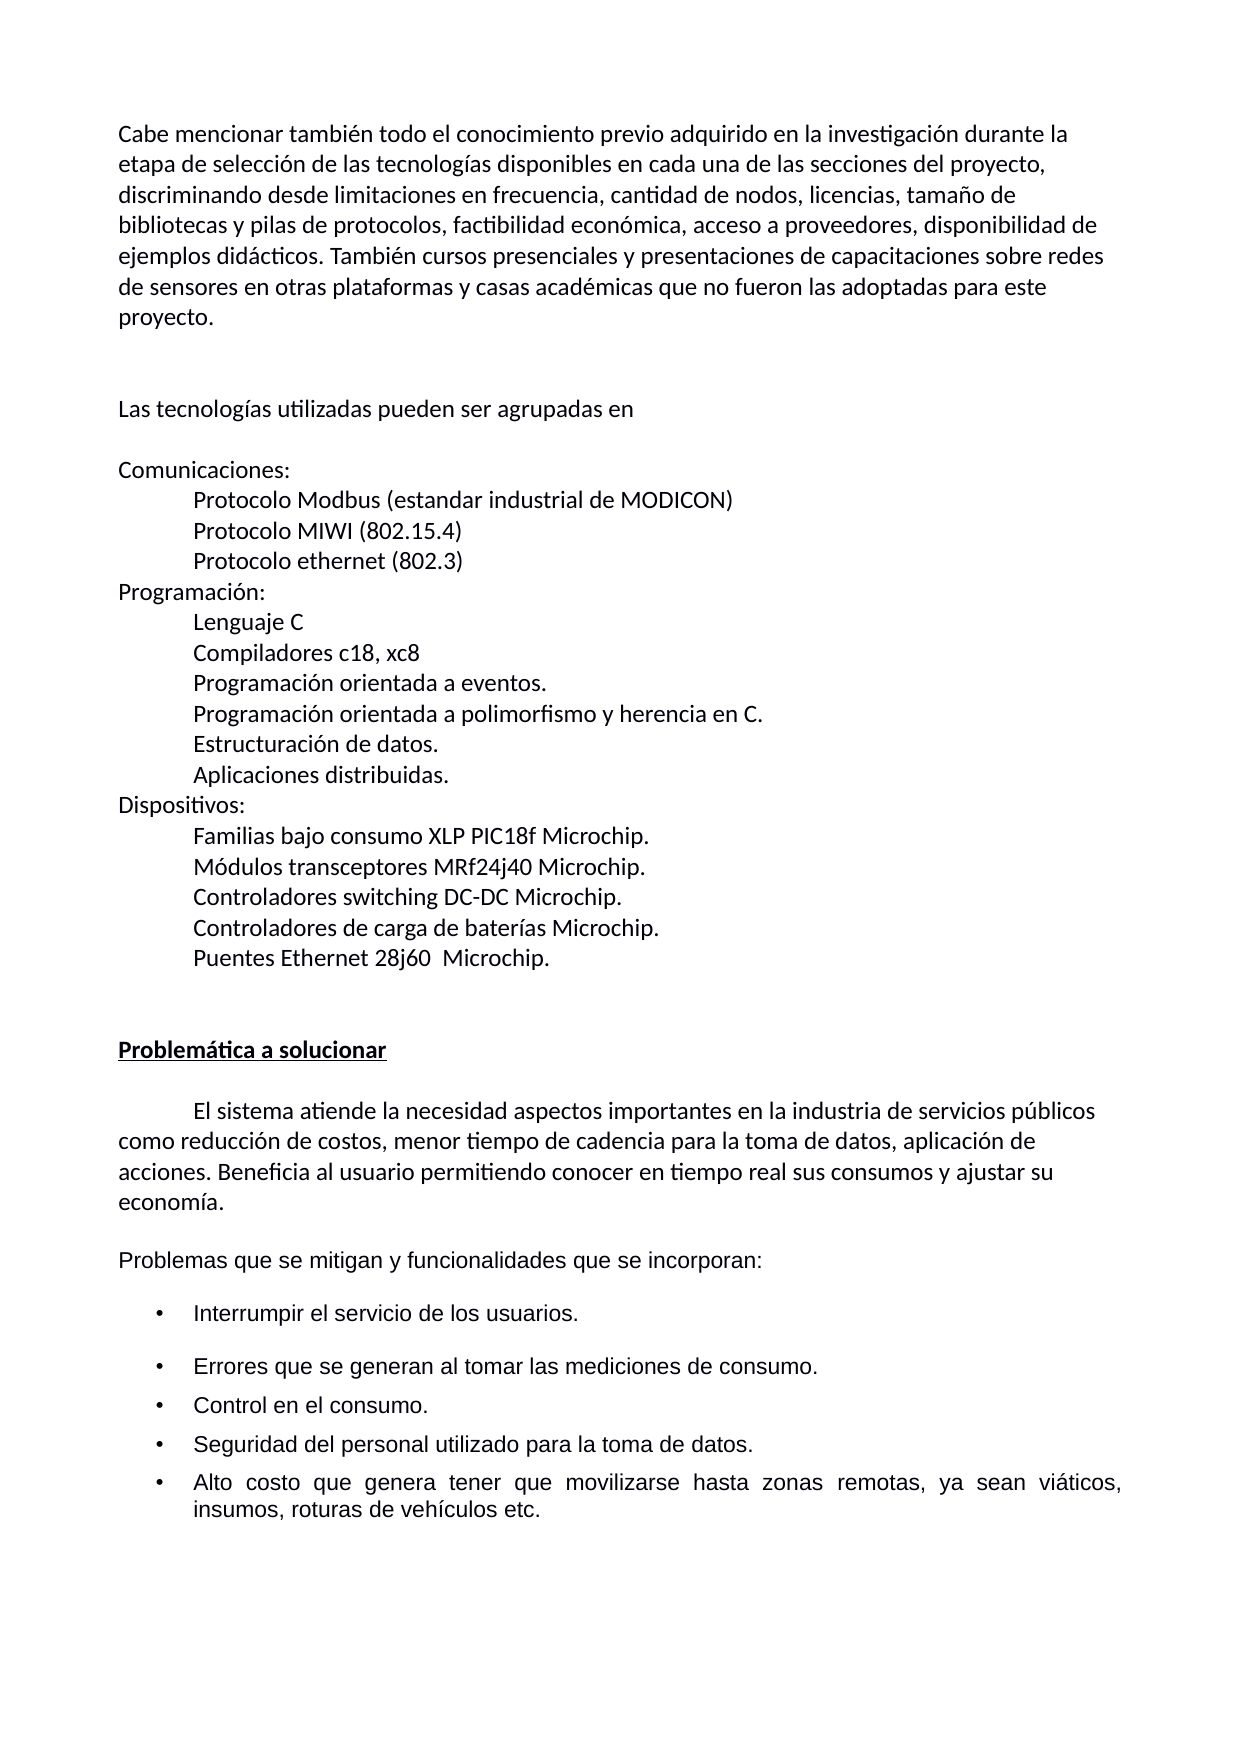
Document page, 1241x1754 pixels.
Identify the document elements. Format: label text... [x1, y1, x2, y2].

text Programación orientada a eventos. [118, 667, 1122, 698]
text El sistema atiende la necesidad aspectos importantes en la industria de servicios públicos como reducción de costos, menor tiempo de cadencia para la toma de datos, aplicación de acciones. Beneficia al usuario permitiendo conocer en tiempo real sus consumos y ajustar su economía. [118, 1095, 1122, 1217]
list Errores que se generan al tomar las mediciones de consumo. [156, 1353, 1122, 1379]
text Aplicaciones distribuidas. [118, 759, 1122, 789]
list Seguridad del personal utilizado para la toma de datos. [156, 1431, 1122, 1457]
text Puentes Ethernet 28j60 Microchip. [118, 942, 1122, 973]
list Alto costo que genera tener que movilizarse hasta zonas remotas, ya sean viáticos, insumos, roturas de vehículos etc. [156, 1469, 1122, 1522]
text Dispositivos: [118, 789, 1122, 820]
text Problemática a solucionar [118, 1034, 1122, 1064]
text Protocolo ethernet (802.3) [118, 545, 1122, 576]
text Problemas que se mitigan y funcionalidades que se incorporan: [118, 1247, 1122, 1274]
text Las tecnologías utilizadas pueden ser agrupadas en [118, 393, 1122, 423]
text Compiladores c18, xc8 [118, 637, 1122, 667]
text Cabe mencionar también todo el conocimiento previo adquirido en la investigación durante la etapa de selección de las tecnologías disponibles en cada una de las secciones del proyecto, discriminando desde limitaciones en frecuencia, cantidad de nodos, licencias, tamaño de bibliotecas y pilas de protocolos, factibilidad económica, acceso a proveedores, disponibilidad de ejemplos didácticos. También cursos presenciales y presentaciones de capacitaciones sobre redes de sensores en otras plataformas y casas académicas que no fueron las adoptadas para este proyecto. [118, 118, 1122, 332]
text Programación orientada a polimorfismo y herencia en C. [118, 698, 1122, 728]
list Interrumpir el servicio de los usuarios. [156, 1300, 1122, 1326]
text Comunicaciones: [118, 454, 1122, 484]
text Protocolo MIWI (802.15.4) [118, 515, 1122, 545]
text Estructuración de datos. [118, 728, 1122, 759]
text Controladores switching DC-DC Microchip. [118, 881, 1122, 912]
text Protocolo Modbus (estandar industrial de MODICON) [118, 484, 1122, 515]
text Módulos transceptores MRf24j40 Microchip. [118, 851, 1122, 881]
text Familias bajo consumo XLP PIC18f Microchip. [118, 820, 1122, 851]
text Programación: [118, 576, 1122, 606]
text Controladores de carga de baterías Microchip. [118, 912, 1122, 942]
list Control en el consumo. [156, 1392, 1122, 1418]
text Lenguaje C [118, 606, 1122, 637]
